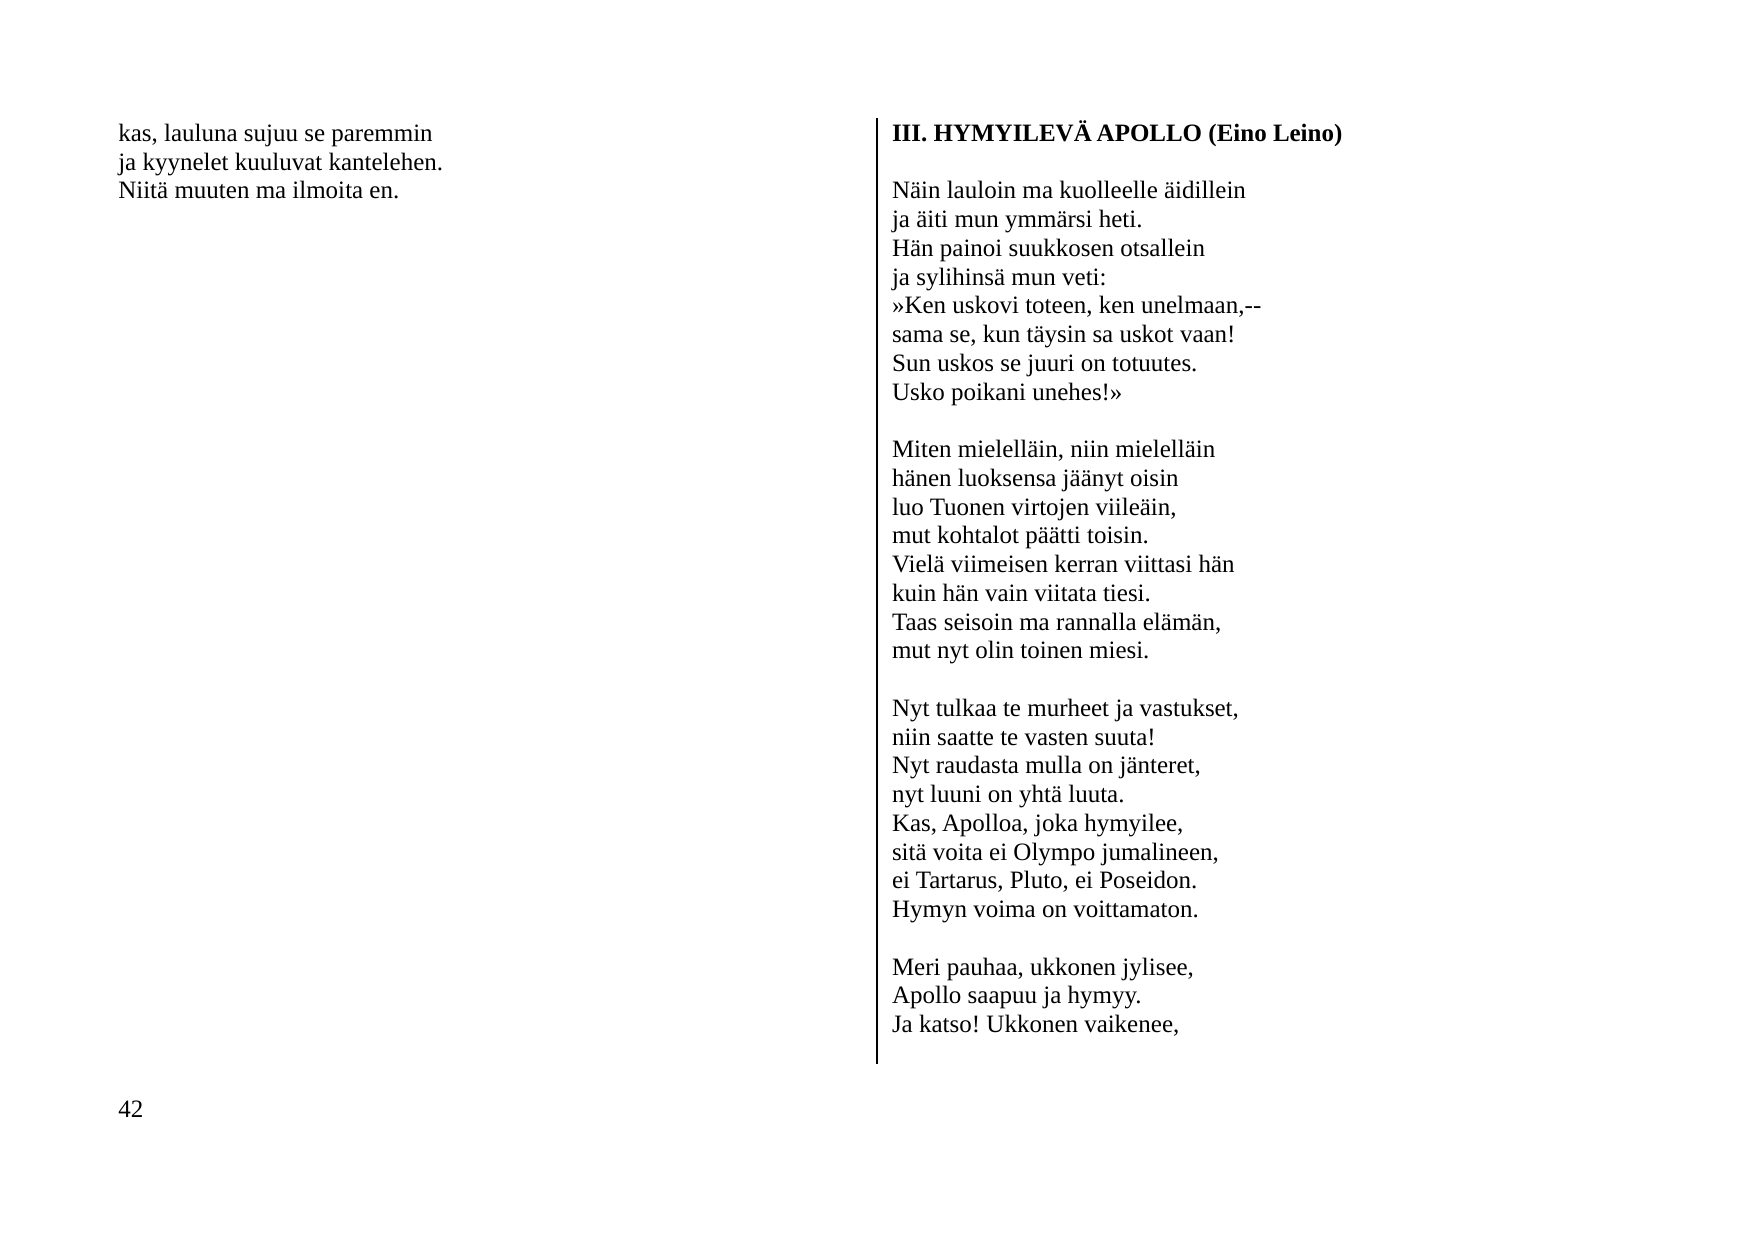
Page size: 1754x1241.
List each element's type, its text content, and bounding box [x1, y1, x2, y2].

text »Ken uskovi toteen, ken unelmaan,-- [892, 291, 1635, 319]
text ja sylihinsä mun veti: [892, 262, 1635, 291]
text Taas seisoin ma rannalla elämän, [892, 607, 1635, 636]
text Meri pauhaa, ukkonen jylisee, [892, 952, 1635, 981]
text Usko poikani unehes!» [892, 377, 1635, 406]
text Kas, Apolloa, joka hymyilee, [892, 808, 1635, 837]
text Hän painoi suukkosen otsallein [892, 233, 1635, 262]
text Ja katso! Ukkonen vaikenee, [892, 1009, 1635, 1038]
text kas, lauluna sujuu se paremmin [118, 118, 862, 147]
text kuin hän vain viitata tiesi. [892, 578, 1635, 607]
text ei Tartarus, Pluto, ei Poseidon. [892, 866, 1635, 894]
text Nyt raudasta mulla on jänteret, [892, 751, 1635, 779]
text ja äiti mun ymmärsi heti. [892, 204, 1635, 233]
text Miten mielelläin, niin mielelläin [892, 434, 1635, 463]
text mut nyt olin toinen miesi. [892, 636, 1635, 664]
text Näin lauloin ma kuolleelle äidillein [892, 176, 1635, 204]
text sitä voita ei Olympo jumalineen, [892, 837, 1635, 866]
text Apollo saapuu ja hymyy. [892, 981, 1635, 1009]
text sama se, kun täysin sa uskot vaan! [892, 319, 1635, 348]
text Vielä viimeisen kerran viittasi hän [892, 549, 1635, 578]
text nyt luuni on yhtä luuta. [892, 779, 1635, 808]
text III. HYMYILEVÄ APOLLO (Eino Leino) [892, 118, 1635, 147]
text mut kohtalot päätti toisin. [892, 521, 1635, 549]
text Nyt tulkaa te murheet ja vastukset, [892, 693, 1635, 722]
text hänen luoksensa jäänyt oisin [892, 463, 1635, 492]
text niin saatte te vasten suuta! [892, 722, 1635, 751]
text luo Tuonen virtojen viileäin, [892, 492, 1635, 521]
text ja kyynelet kuuluvat kantelehen. [118, 147, 862, 176]
text Hymyn voima on voittamaton. [892, 894, 1635, 923]
text Niitä muuten ma ilmoita en. [118, 176, 862, 204]
text Sun uskos se juuri on totuutes. [892, 348, 1635, 377]
